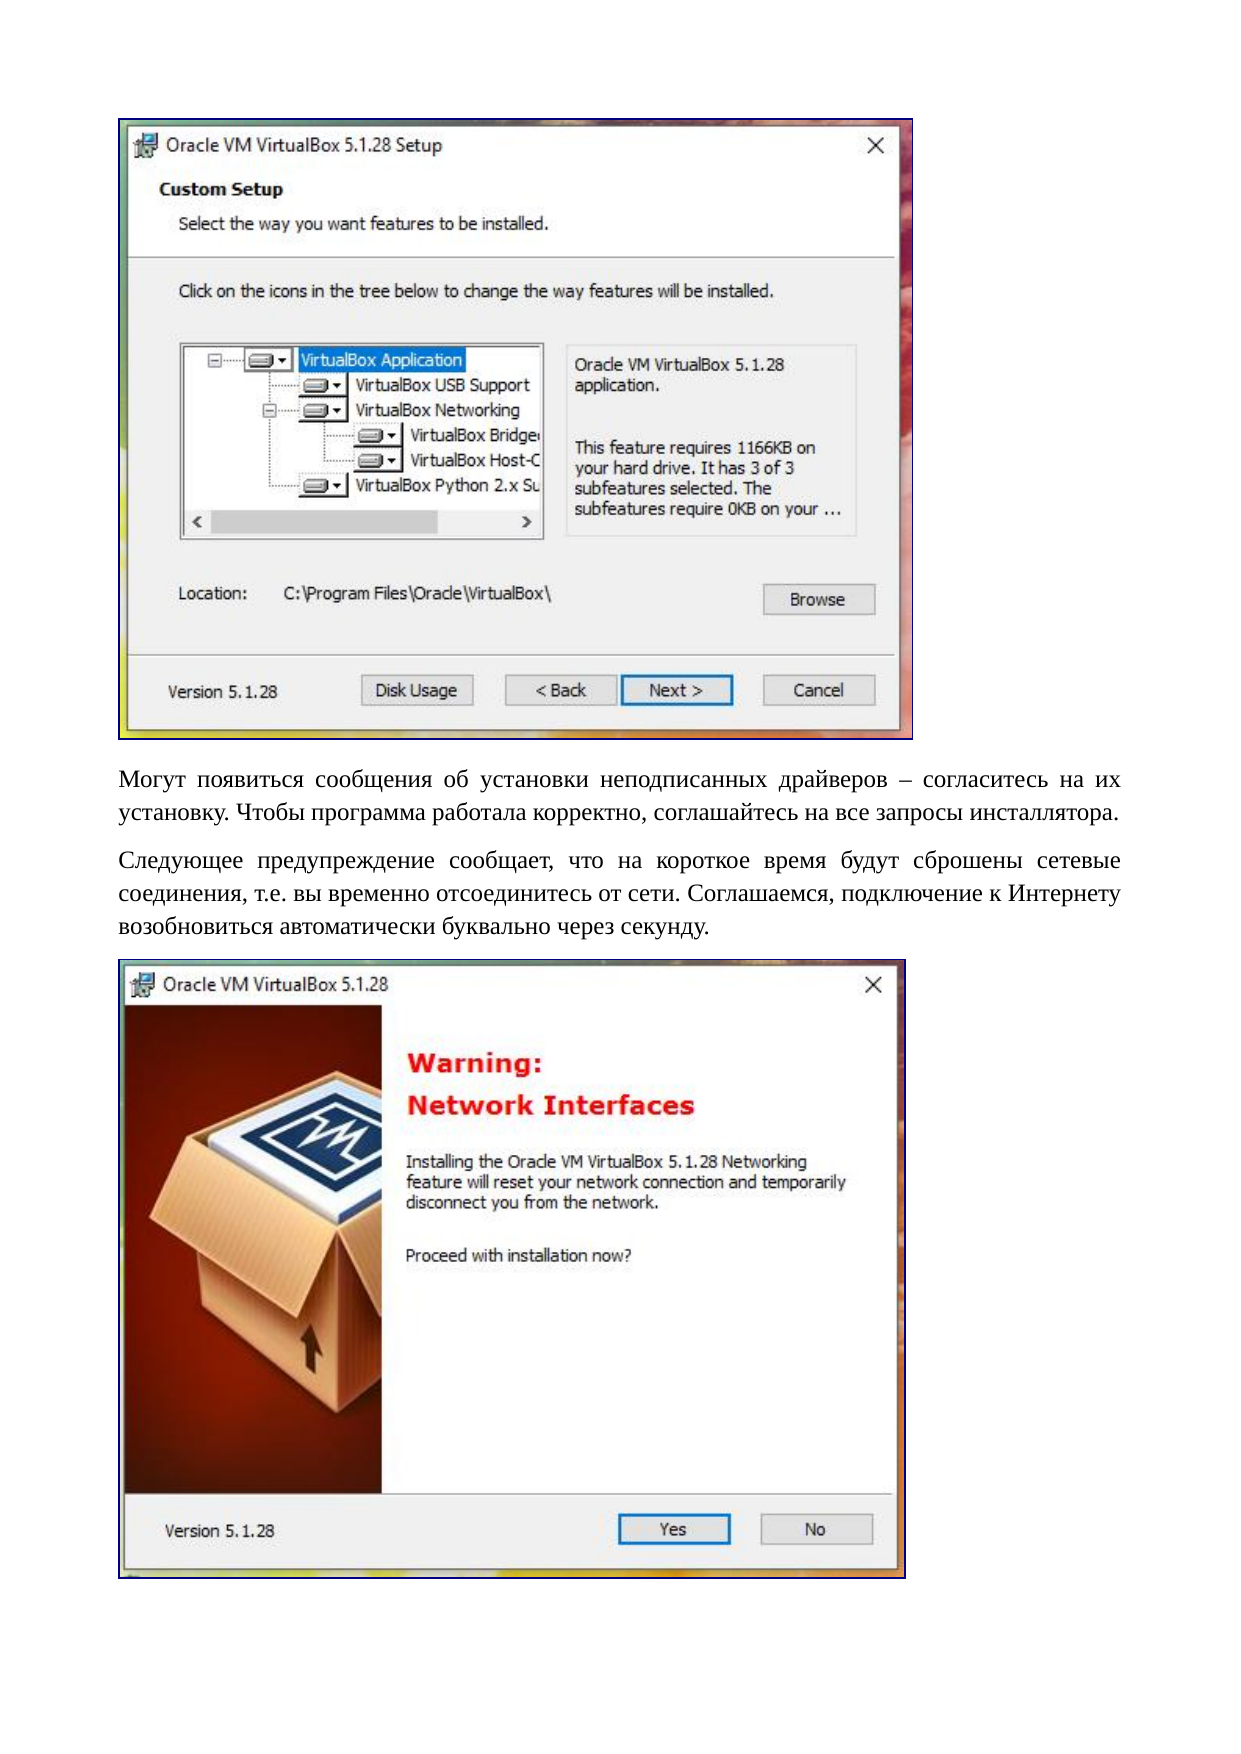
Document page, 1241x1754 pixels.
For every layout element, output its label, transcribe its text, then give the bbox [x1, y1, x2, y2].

text Следующее предупреждение сообщает, что на короткое время будут сброшены сетевые соединения, т.е. вы временно отсоединитесь от сети. Соглашаемся, подключение к Интернету возобновиться автоматически буквально через секунду. [118, 845, 1122, 940]
picture [120, 120, 912, 738]
text Могут появиться сообщения об установки неподписанных драйверов – согласитесь на их установку. Чтобы программа работала корректно, соглашайтесь на все запросы инсталлятора. [118, 764, 1122, 826]
picture [120, 960, 904, 1577]
